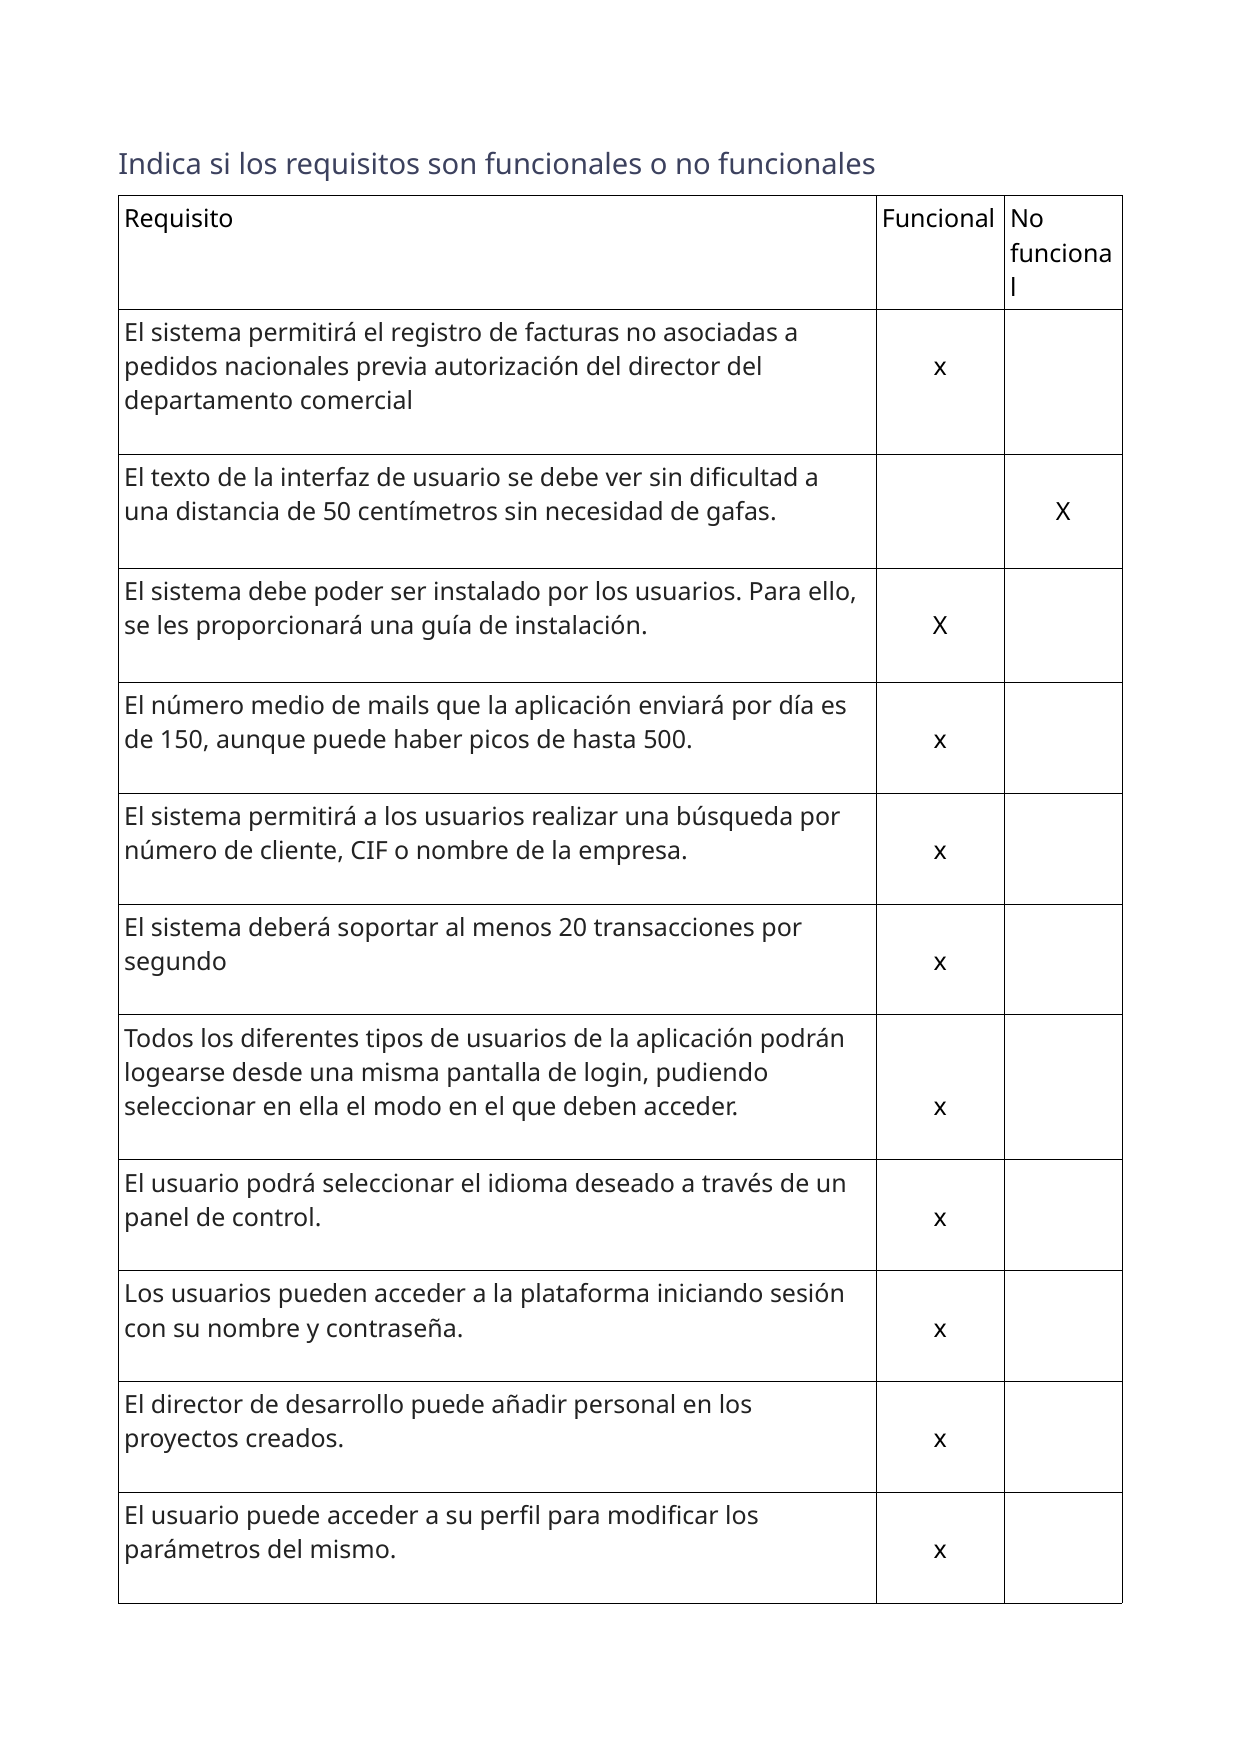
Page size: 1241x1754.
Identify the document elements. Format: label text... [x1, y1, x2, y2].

table_cell [1005, 1493, 1122, 1603]
table_header Funcional [877, 196, 1004, 309]
table_cell El usuario puede acceder a su perfil para modificar los parámetros del mismo. [119, 1493, 876, 1603]
table_header No funcional [1005, 196, 1122, 309]
table_cell x [877, 1382, 1004, 1492]
table_cell x [877, 905, 1004, 1014]
subtitle Indica si los requisitos son funcionales o no funcionales [118, 143, 1122, 183]
table_cell [1005, 310, 1122, 454]
table_cell [1005, 905, 1122, 1014]
table_cell [1005, 794, 1122, 903]
table_cell x [877, 1271, 1004, 1381]
table_cell Todos los diferentes tipos de usuarios de la aplicación podrán logearse desde una misma pantalla de login, pudiendo seleccionar en ella el modo en el que deben acceder. [119, 1015, 876, 1159]
table_cell X [877, 569, 1004, 682]
table_cell X [1005, 455, 1122, 568]
table_cell [1005, 683, 1122, 792]
table_cell El texto de la interfaz de usuario se debe ver sin dificultad a una distancia de 50 centímetros sin necesidad de gafas. [119, 455, 876, 568]
table_header Requisito [119, 196, 876, 309]
table_cell [1005, 1160, 1122, 1270]
table_cell El sistema deberá soportar al menos 20 transacciones por segundo [119, 905, 876, 1014]
table_cell x [877, 1160, 1004, 1270]
table_cell x [877, 310, 1004, 454]
table_cell x [877, 1015, 1004, 1159]
table_cell [877, 455, 1004, 568]
table_cell El director de desarrollo puede añadir personal en los proyectos creados. [119, 1382, 876, 1492]
table_cell El sistema permitirá el registro de facturas no asociadas a pedidos nacionales previa autorización del director del departamento comercial [119, 310, 876, 454]
table_cell [1005, 569, 1122, 682]
table_cell x [877, 683, 1004, 792]
table_cell Los usuarios pueden acceder a la plataforma iniciando sesión con su nombre y contraseña. [119, 1271, 876, 1381]
table_cell [1005, 1382, 1122, 1492]
table_cell [1005, 1015, 1122, 1159]
table_cell El número medio de mails que la aplicación enviará por día es de 150, aunque puede haber picos de hasta 500. [119, 683, 876, 792]
table_cell x [877, 1493, 1004, 1603]
table_cell El usuario podrá seleccionar el idioma deseado a través de un panel de control. [119, 1160, 876, 1270]
table_cell El sistema debe poder ser instalado por los usuarios. Para ello, se les proporcionará una guía de instalación. [119, 569, 876, 682]
table_cell [1005, 1271, 1122, 1381]
table_cell El sistema permitirá a los usuarios realizar una búsqueda por número de cliente, CIF o nombre de la empresa. [119, 794, 876, 903]
table_cell x [877, 794, 1004, 903]
